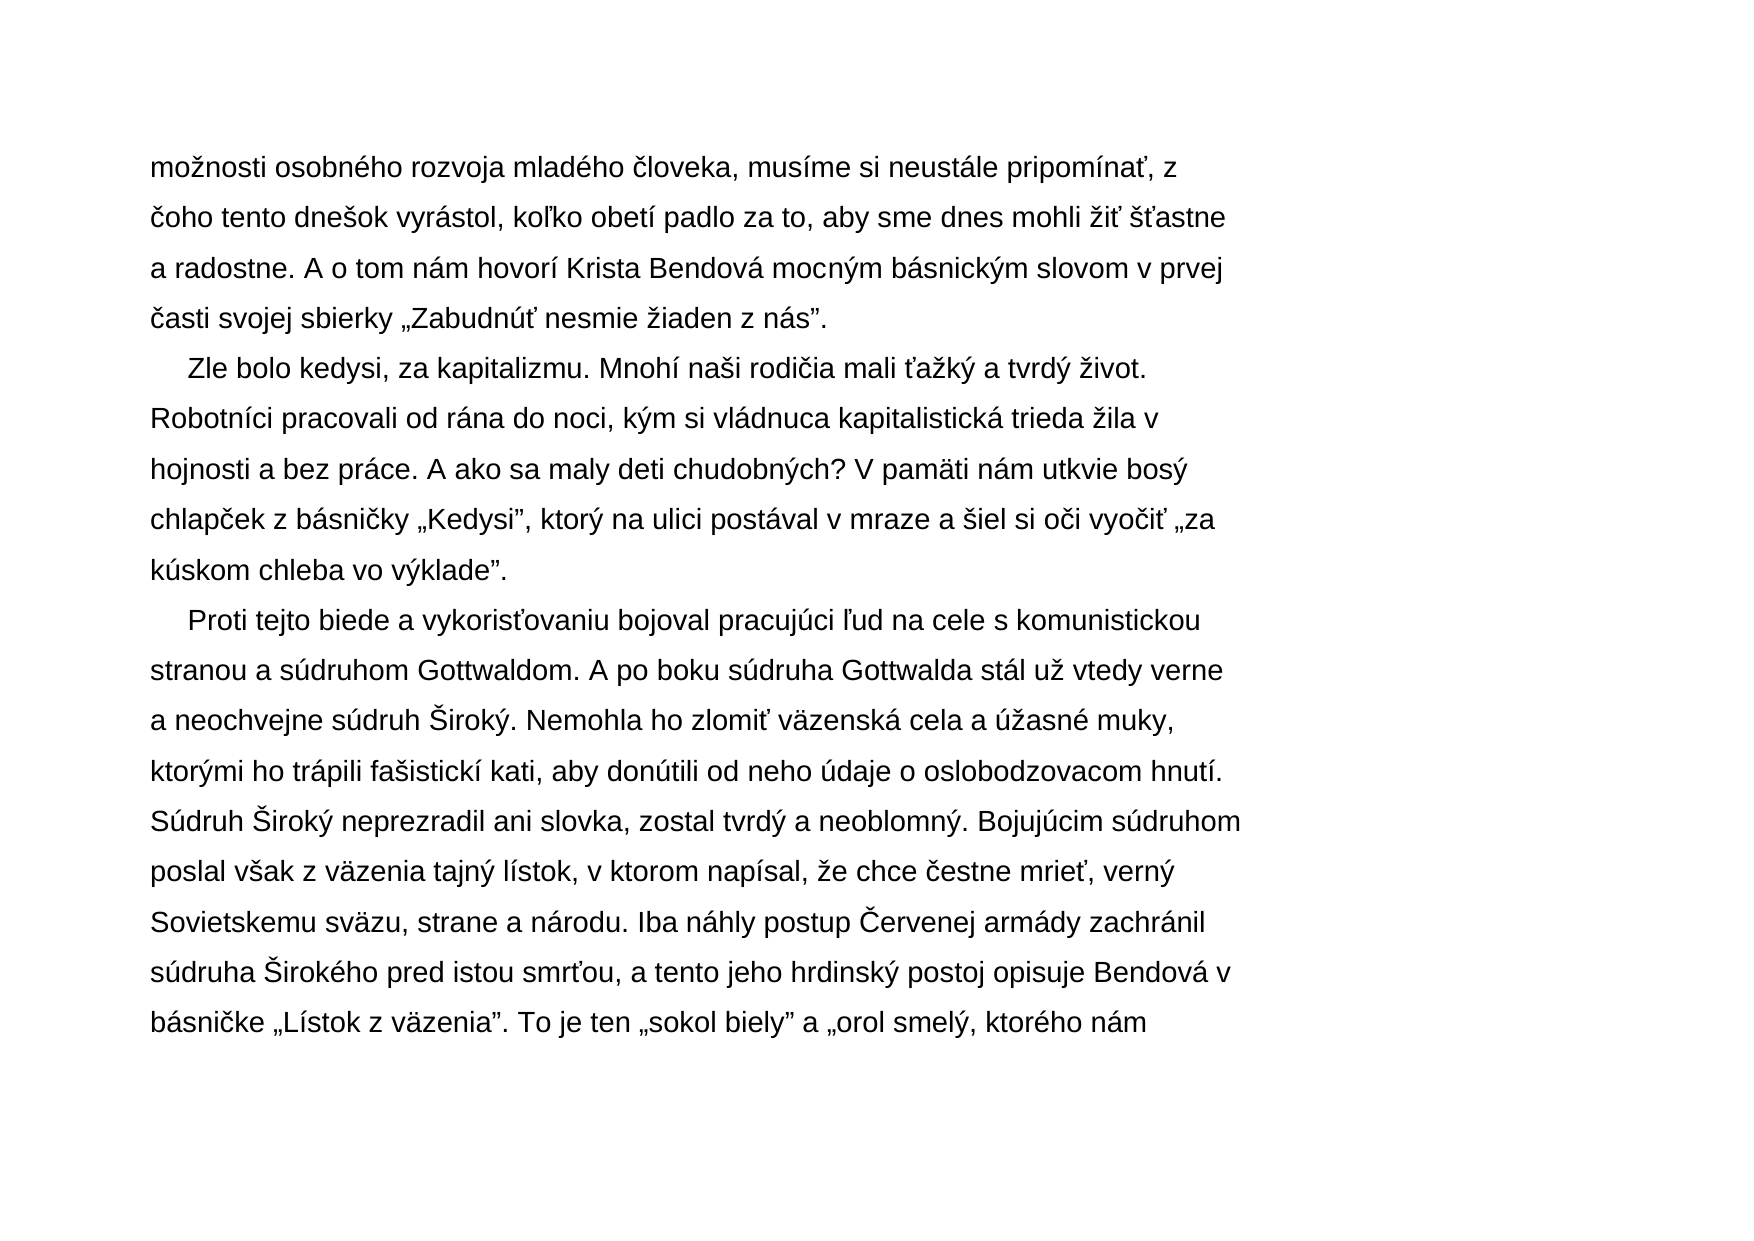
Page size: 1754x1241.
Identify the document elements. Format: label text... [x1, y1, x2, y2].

text Proti tejto biede a vykorisťovaniu bojoval pracujúci ľud na cele s komunistickou stranou a súdruhom Gottwaldom. A po boku súdruha Gottwalda stál už vtedy verne a neochvej­ne súdruh Široký. Nemohla ho zlomiť väzenská cela a úžasné muky, ktorými ho trápili fašistickí kati, aby donútili od neho údaje o oslobodzovacom hnutí. Súdruh Široký neprezradil ani slovka, zostal tvrdý a neoblomný. Bojujúcim súdruhom poslal však z väzenia tajný lístok, v ktorom napísal, že chce čestne mrieť, verný Sovietskemu sväzu, strane a národu. Iba náhly postup Červenej armády zachránil súdruha Širokého pred istou smrťou, a tento jeho hrdinský postoj opisuje Bendová v básničke „Lístok z väzenia”. To je ten „sokol biely” a „orol smelý, ktorého nám [150, 603, 1243, 1039]
text Zle bolo kedysi, za kapitalizmu. Mnohí naši rodičia mali ťažký a tvrdý život. Robotníci pracovali od rána do noci, kým si vládnuca kapitalistická trieda žila v hojnosti a bez práce. A ako sa maly deti chudobných? V pamäti nám utkvie bosý chlapček z básničky „Kedysi”, ktorý na ulici postával v mraze a šiel si oči vyočiť „za kúskom chleba vo výklade”. [150, 351, 1243, 586]
text možnosti osobného rozvoja mladého človeka, musíme si neustále pripomínať, z čoho tento dnešok vyrástol, koľko obetí padlo za to, aby sme dnes mohli žiť šťastne a radostne. A o tom nám hovorí Krista Bendová moc­ným básnickým slovom v prvej časti svojej sbierky „Zabudnúť nesmie žiaden z nás”. [150, 150, 1243, 334]
